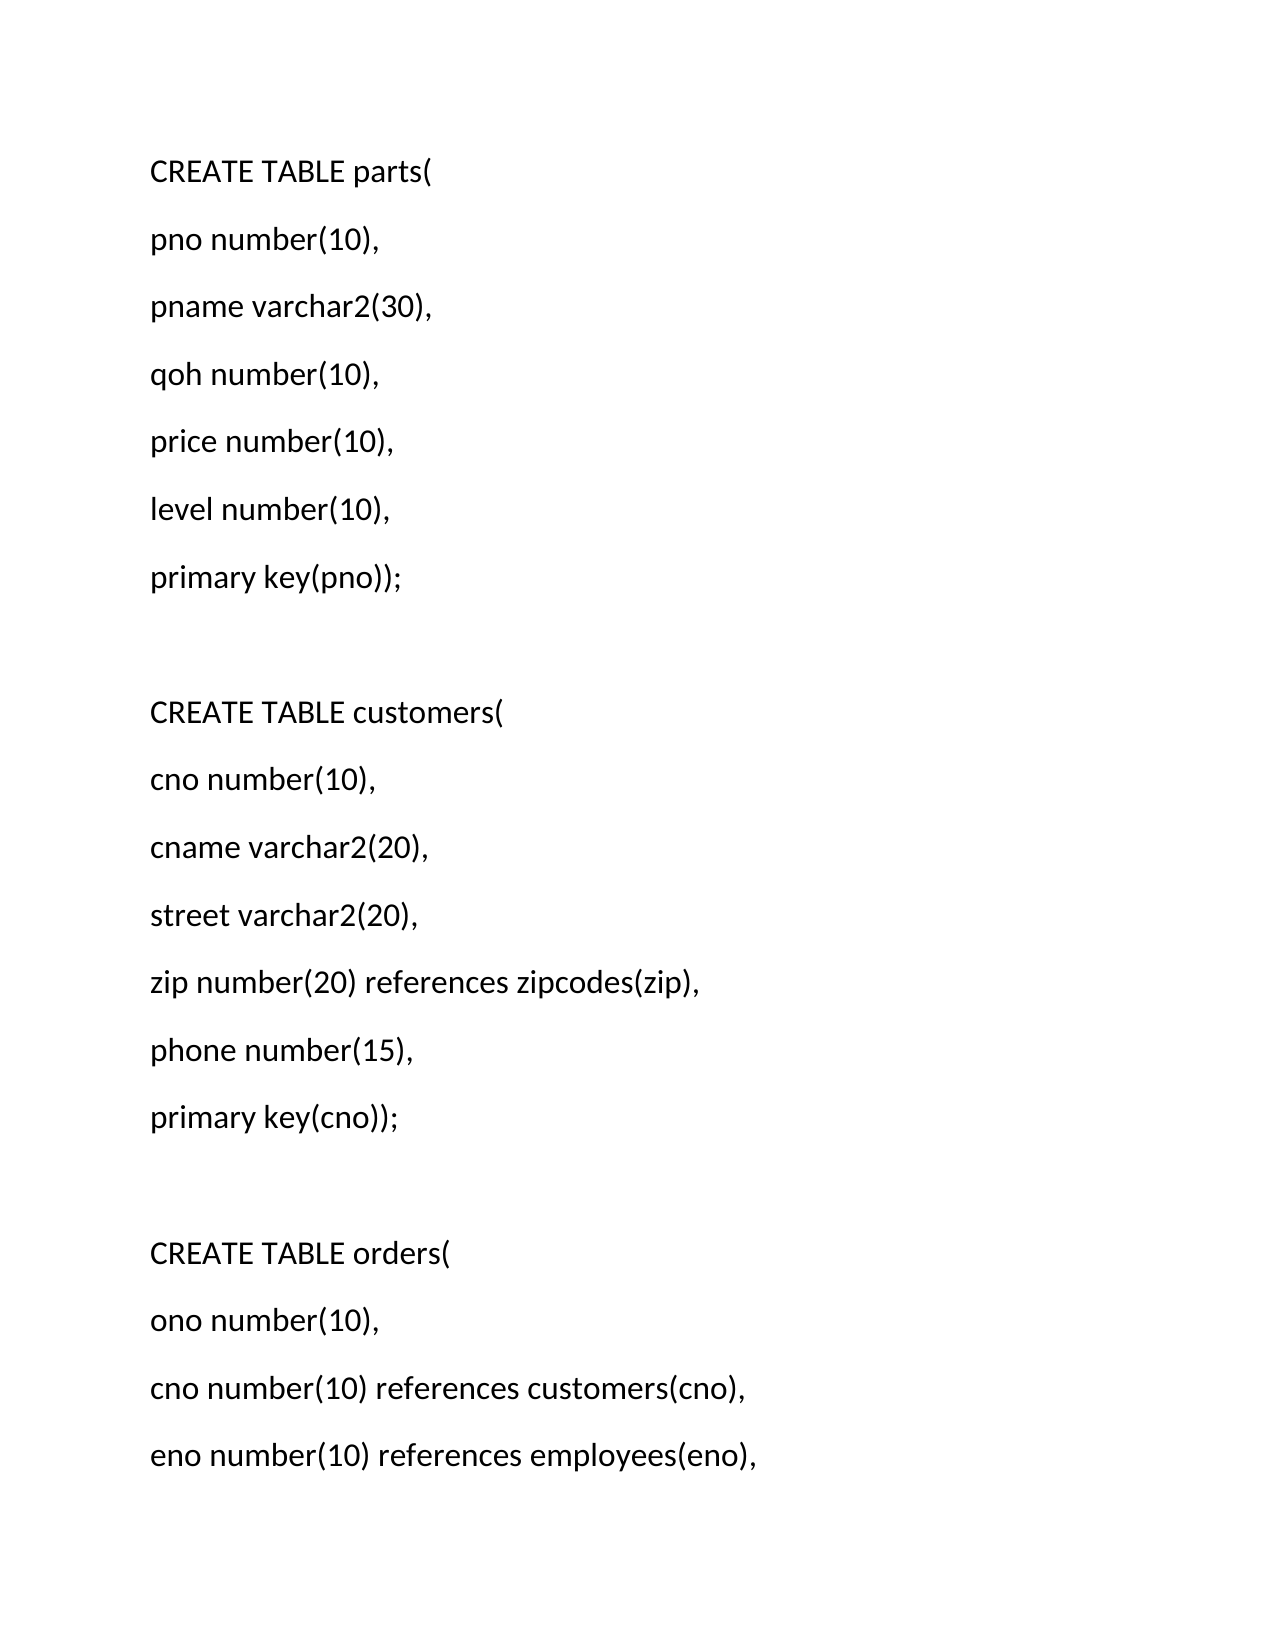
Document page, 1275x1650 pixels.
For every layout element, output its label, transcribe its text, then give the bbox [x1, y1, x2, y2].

text street varchar2(20), [150, 894, 1125, 934]
text primary key(cno)); [150, 1096, 1125, 1137]
text phone number(15), [150, 1029, 1125, 1069]
text CREATE TABLE parts( [150, 150, 1125, 191]
text CREATE TABLE orders( [150, 1232, 1125, 1272]
text cno number(10), [150, 758, 1125, 799]
text cname varchar2(20), [150, 826, 1125, 867]
text ono number(10), [150, 1299, 1125, 1340]
text cno number(10) references customers(cno), [150, 1367, 1125, 1408]
text pname varchar2(30), [150, 285, 1125, 326]
text CREATE TABLE customers( [150, 691, 1125, 732]
text price number(10), [150, 420, 1125, 461]
text primary key(pno)); [150, 556, 1125, 596]
text pno number(10), [150, 218, 1125, 258]
text qoh number(10), [150, 353, 1125, 393]
text eno number(10) references employees(eno), [150, 1434, 1125, 1475]
text zip number(20) references zipcodes(zip), [150, 961, 1125, 1002]
text level number(10), [150, 488, 1125, 529]
